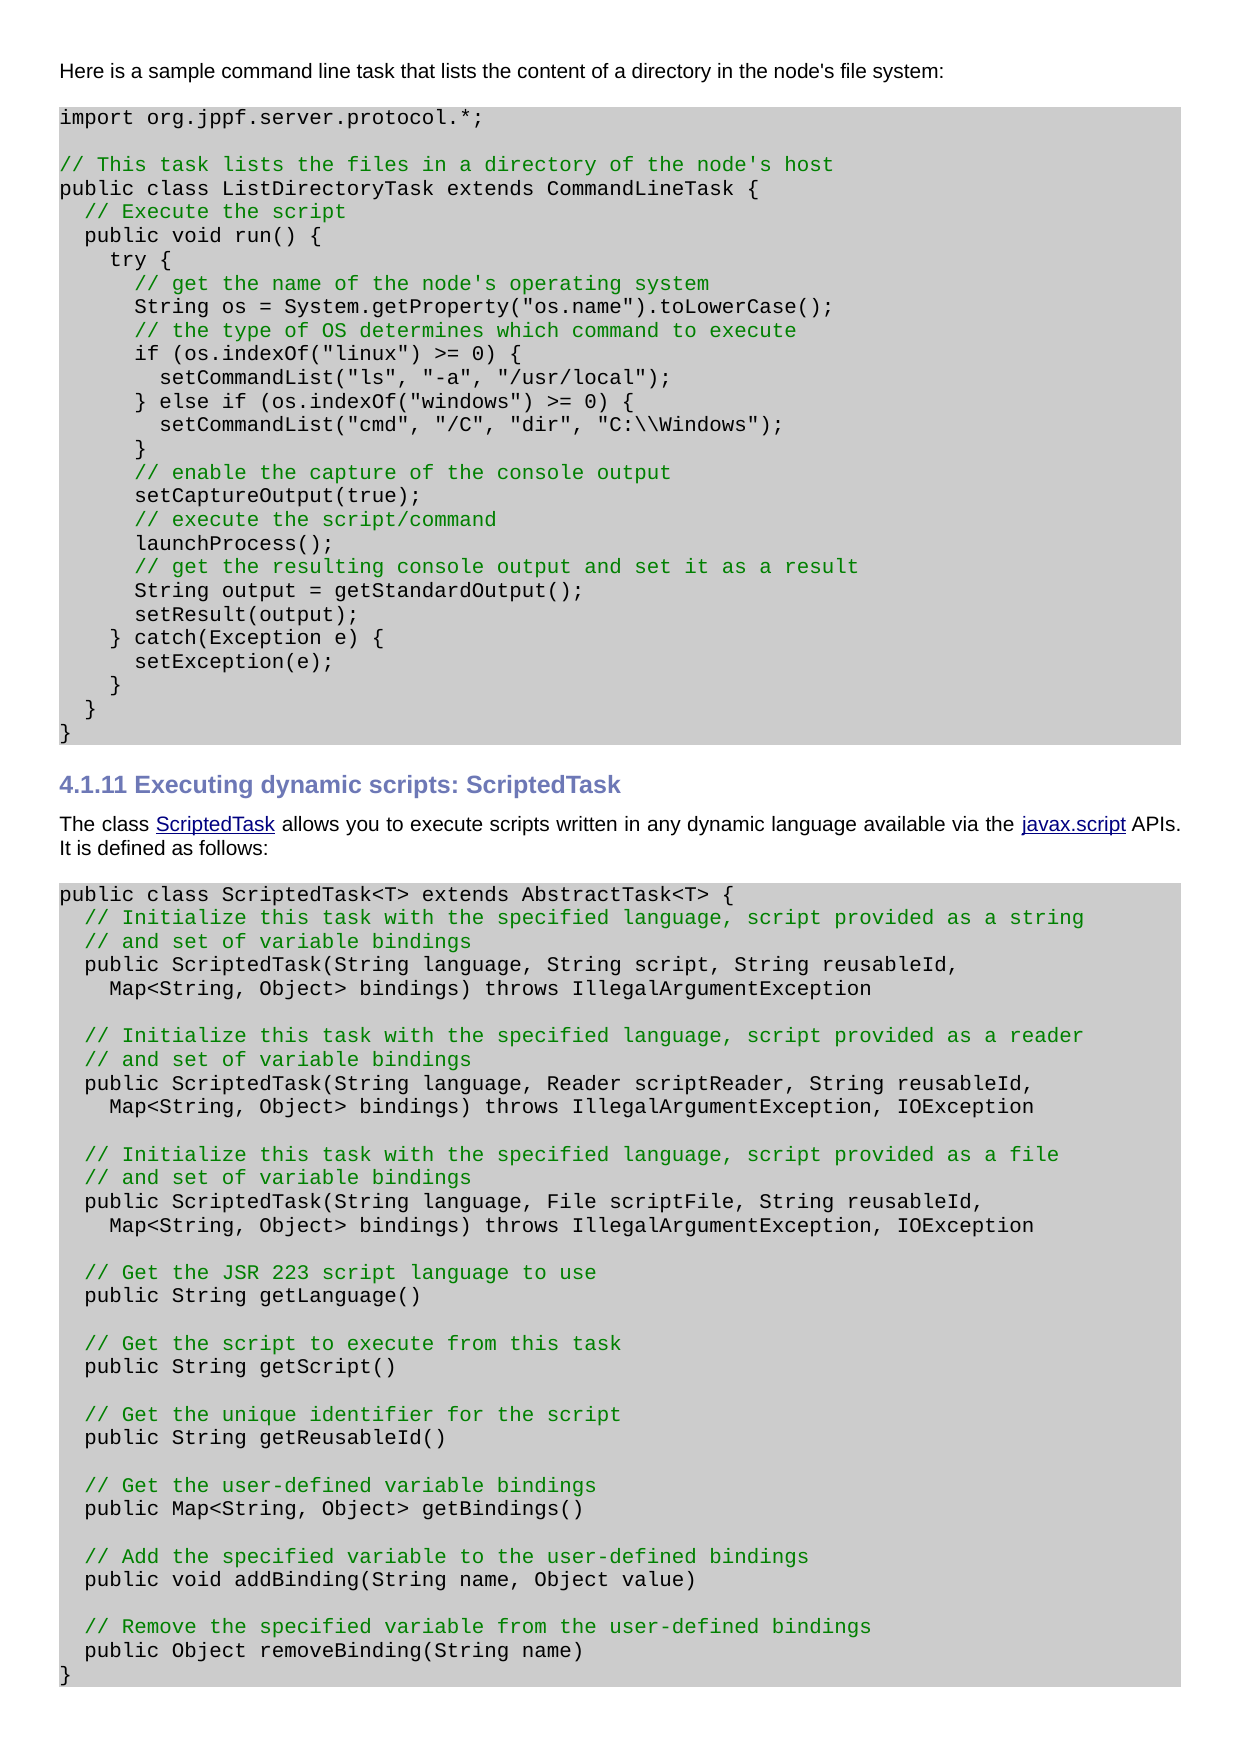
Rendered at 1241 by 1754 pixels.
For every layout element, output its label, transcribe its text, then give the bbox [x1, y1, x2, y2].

text public String getLanguage() [59, 1286, 1181, 1309]
text // the type of OS determines which command to execute [59, 320, 1181, 343]
text launchProcess(); [59, 533, 1181, 556]
text // Get the JSR 223 script language to use [59, 1262, 1181, 1286]
text public String getScript() [59, 1356, 1181, 1380]
text setException(e); [59, 651, 1181, 674]
text // Get the script to execute from this task [59, 1333, 1181, 1356]
text setCommandList("ls", "-a", "/usr/local"); [59, 367, 1181, 391]
text } else if (os.indexOf("windows") >= 0) { [59, 391, 1181, 414]
text // and set of variable bindings [59, 1167, 1181, 1191]
text // Get the user-defined variable bindings [59, 1475, 1181, 1498]
text } [59, 698, 1181, 722]
text String output = getStandardOutput(); [59, 580, 1181, 603]
text // This task lists the files in a directory of the node's host [59, 154, 1181, 178]
text public ScriptedTask(String language, String script, String reusableId, [59, 954, 1181, 978]
text public Map<String, Object> getBindings() [59, 1498, 1181, 1522]
text } [59, 438, 1181, 462]
text setResult(output); [59, 603, 1181, 627]
text // Add the specified variable to the user-defined bindings [59, 1546, 1181, 1569]
text The class ScriptedTask allows you to execute scripts written in any dynamic language available via the javax.script APIs. It is defined as follows: [59, 812, 1181, 859]
text // Remove the specified variable from the user-defined bindings [59, 1617, 1181, 1640]
text public ScriptedTask(String language, Reader scriptReader, String reusableId, [59, 1073, 1181, 1096]
text // get the name of the node's operating system [59, 272, 1181, 296]
text // Execute the script [59, 202, 1181, 225]
text // and set of variable bindings [59, 1049, 1181, 1073]
text // enable the capture of the console output [59, 462, 1181, 485]
text public class ScriptedTask<T> extends AbstractTask<T> { [59, 883, 1181, 907]
text // Initialize this task with the specified language, script provided as a file [59, 1144, 1181, 1167]
text public String getReusableId() [59, 1427, 1181, 1451]
text try { [59, 249, 1181, 272]
text } [59, 722, 1181, 745]
text setCaptureOutput(true); [59, 485, 1181, 509]
text Map<String, Object> bindings) throws IllegalArgumentException, IOException [59, 1214, 1181, 1238]
text Here is a sample command line task that lists the content of a directory in the node's file system: [59, 59, 1181, 83]
subtitle Executing dynamic scripts: ScriptedTask [59, 770, 1181, 799]
text String os = System.getProperty("os.name").toLowerCase(); [59, 296, 1181, 320]
text if (os.indexOf("linux") >= 0) { [59, 343, 1181, 367]
text setCommandList("cmd", "/C", "dir", "C:\\Windows"); [59, 414, 1181, 438]
text public void run() { [59, 225, 1181, 249]
text Map<String, Object> bindings) throws IllegalArgumentException, IOException [59, 1096, 1181, 1120]
text Map<String, Object> bindings) throws IllegalArgumentException [59, 978, 1181, 1002]
text // execute the script/command [59, 509, 1181, 533]
text // Initialize this task with the specified language, script provided as a reader [59, 1025, 1181, 1049]
text } catch(Exception e) { [59, 627, 1181, 651]
text } [59, 674, 1181, 698]
text } [59, 1664, 1181, 1687]
text public class ListDirectoryTask extends CommandLineTask { [59, 178, 1181, 202]
text import org.jppf.server.protocol.*; [59, 107, 1181, 131]
text // Initialize this task with the specified language, script provided as a string [59, 907, 1181, 931]
text public void addBinding(String name, Object value) [59, 1569, 1181, 1593]
text // Get the unique identifier for the script [59, 1404, 1181, 1427]
text // and set of variable bindings [59, 931, 1181, 954]
text // get the resulting console output and set it as a result [59, 556, 1181, 580]
text public Object removeBinding(String name) [59, 1640, 1181, 1664]
text public ScriptedTask(String language, File scriptFile, String reusableId, [59, 1191, 1181, 1214]
